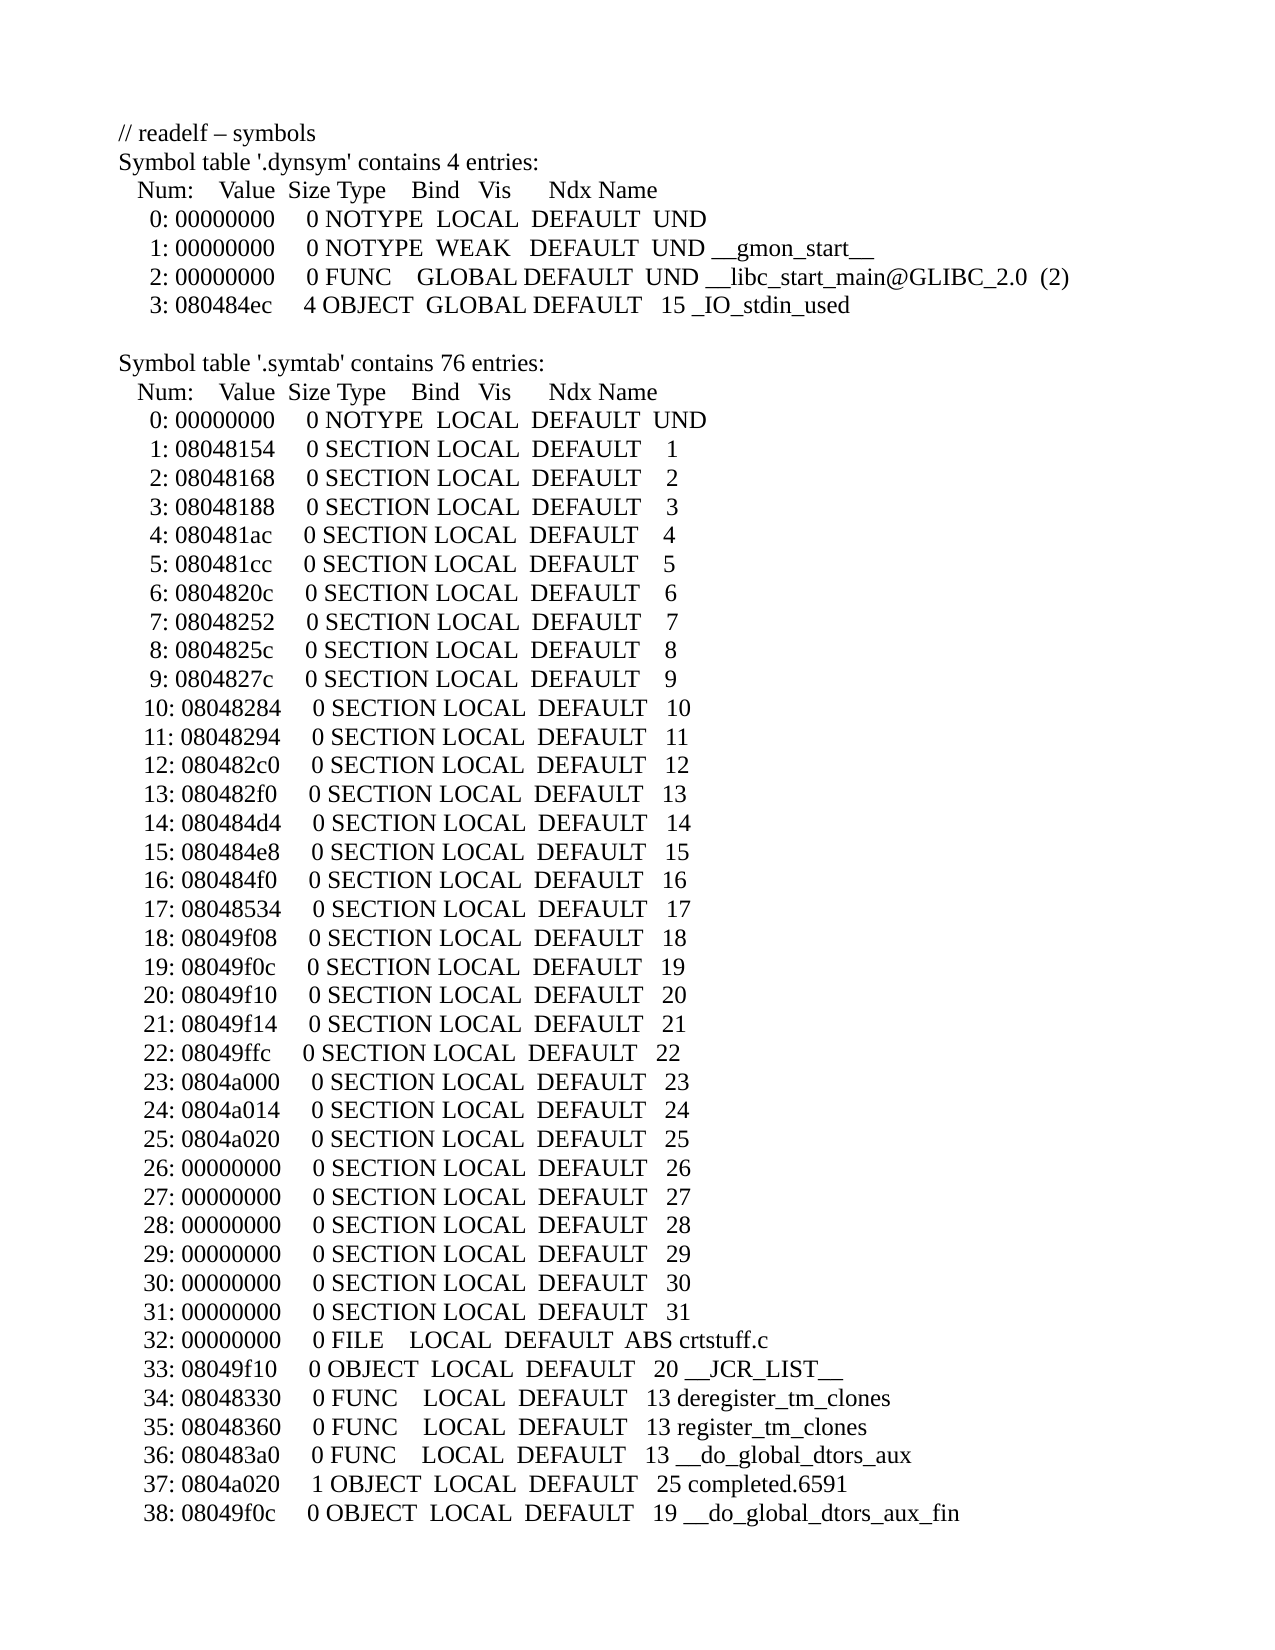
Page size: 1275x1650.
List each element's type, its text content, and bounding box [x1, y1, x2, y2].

text 13: 080482f0 0 SECTION LOCAL DEFAULT 13 [118, 779, 1157, 808]
text 21: 08049f14 0 SECTION LOCAL DEFAULT 21 [118, 1009, 1157, 1038]
text 16: 080484f0 0 SECTION LOCAL DEFAULT 16 [118, 866, 1157, 894]
text 2: 08048168 0 SECTION LOCAL DEFAULT 2 [118, 463, 1157, 492]
text 35: 08048360 0 FUNC LOCAL DEFAULT 13 register_tm_clones [118, 1412, 1157, 1441]
text 5: 080481cc 0 SECTION LOCAL DEFAULT 5 [118, 549, 1157, 578]
text 29: 00000000 0 SECTION LOCAL DEFAULT 29 [118, 1239, 1157, 1268]
text 7: 08048252 0 SECTION LOCAL DEFAULT 7 [118, 607, 1157, 636]
text 9: 0804827c 0 SECTION LOCAL DEFAULT 9 [118, 664, 1157, 693]
text // readelf – symbols [118, 118, 1157, 147]
text 20: 08049f10 0 SECTION LOCAL DEFAULT 20 [118, 981, 1157, 1009]
text 1: 08048154 0 SECTION LOCAL DEFAULT 1 [118, 434, 1157, 463]
text 14: 080484d4 0 SECTION LOCAL DEFAULT 14 [118, 808, 1157, 837]
text Symbol table '.symtab' contains 76 entries: [118, 348, 1157, 377]
text 32: 00000000 0 FILE LOCAL DEFAULT ABS crtstuff.c [118, 1326, 1157, 1354]
text 22: 08049ffc 0 SECTION LOCAL DEFAULT 22 [118, 1038, 1157, 1067]
text 30: 00000000 0 SECTION LOCAL DEFAULT 30 [118, 1268, 1157, 1297]
text 8: 0804825c 0 SECTION LOCAL DEFAULT 8 [118, 636, 1157, 664]
text 25: 0804a020 0 SECTION LOCAL DEFAULT 25 [118, 1124, 1157, 1153]
text 18: 08049f08 0 SECTION LOCAL DEFAULT 18 [118, 923, 1157, 952]
text 10: 08048284 0 SECTION LOCAL DEFAULT 10 [118, 693, 1157, 722]
text Num: Value Size Type Bind Vis Ndx Name [118, 176, 1157, 204]
text 3: 080484ec 4 OBJECT GLOBAL DEFAULT 15 _IO_stdin_used [118, 291, 1157, 319]
text 23: 0804a000 0 SECTION LOCAL DEFAULT 23 [118, 1067, 1157, 1096]
text 27: 00000000 0 SECTION LOCAL DEFAULT 27 [118, 1182, 1157, 1211]
text 12: 080482c0 0 SECTION LOCAL DEFAULT 12 [118, 751, 1157, 779]
text 33: 08049f10 0 OBJECT LOCAL DEFAULT 20 __JCR_LIST__ [118, 1354, 1157, 1383]
text 0: 00000000 0 NOTYPE LOCAL DEFAULT UND [118, 204, 1157, 233]
text Symbol table '.dynsym' contains 4 entries: [118, 147, 1157, 176]
text 38: 08049f0c 0 OBJECT LOCAL DEFAULT 19 __do_global_dtors_aux_fin [118, 1498, 1157, 1527]
text 31: 00000000 0 SECTION LOCAL DEFAULT 31 [118, 1297, 1157, 1326]
text 19: 08049f0c 0 SECTION LOCAL DEFAULT 19 [118, 952, 1157, 981]
text 26: 00000000 0 SECTION LOCAL DEFAULT 26 [118, 1153, 1157, 1182]
text 4: 080481ac 0 SECTION LOCAL DEFAULT 4 [118, 521, 1157, 549]
text Num: Value Size Type Bind Vis Ndx Name [118, 377, 1157, 406]
text 24: 0804a014 0 SECTION LOCAL DEFAULT 24 [118, 1096, 1157, 1124]
text 2: 00000000 0 FUNC GLOBAL DEFAULT UND __libc_start_main@GLIBC_2.0 (2) [118, 262, 1157, 291]
text 6: 0804820c 0 SECTION LOCAL DEFAULT 6 [118, 578, 1157, 607]
text 15: 080484e8 0 SECTION LOCAL DEFAULT 15 [118, 837, 1157, 866]
text 36: 080483a0 0 FUNC LOCAL DEFAULT 13 __do_global_dtors_aux [118, 1441, 1157, 1469]
text 34: 08048330 0 FUNC LOCAL DEFAULT 13 deregister_tm_clones [118, 1383, 1157, 1412]
text 3: 08048188 0 SECTION LOCAL DEFAULT 3 [118, 492, 1157, 521]
text 17: 08048534 0 SECTION LOCAL DEFAULT 17 [118, 894, 1157, 923]
text 0: 00000000 0 NOTYPE LOCAL DEFAULT UND [118, 406, 1157, 434]
text 1: 00000000 0 NOTYPE WEAK DEFAULT UND __gmon_start__ [118, 233, 1157, 262]
text 11: 08048294 0 SECTION LOCAL DEFAULT 11 [118, 722, 1157, 751]
text 37: 0804a020 1 OBJECT LOCAL DEFAULT 25 completed.6591 [118, 1469, 1157, 1498]
text 28: 00000000 0 SECTION LOCAL DEFAULT 28 [118, 1211, 1157, 1239]
